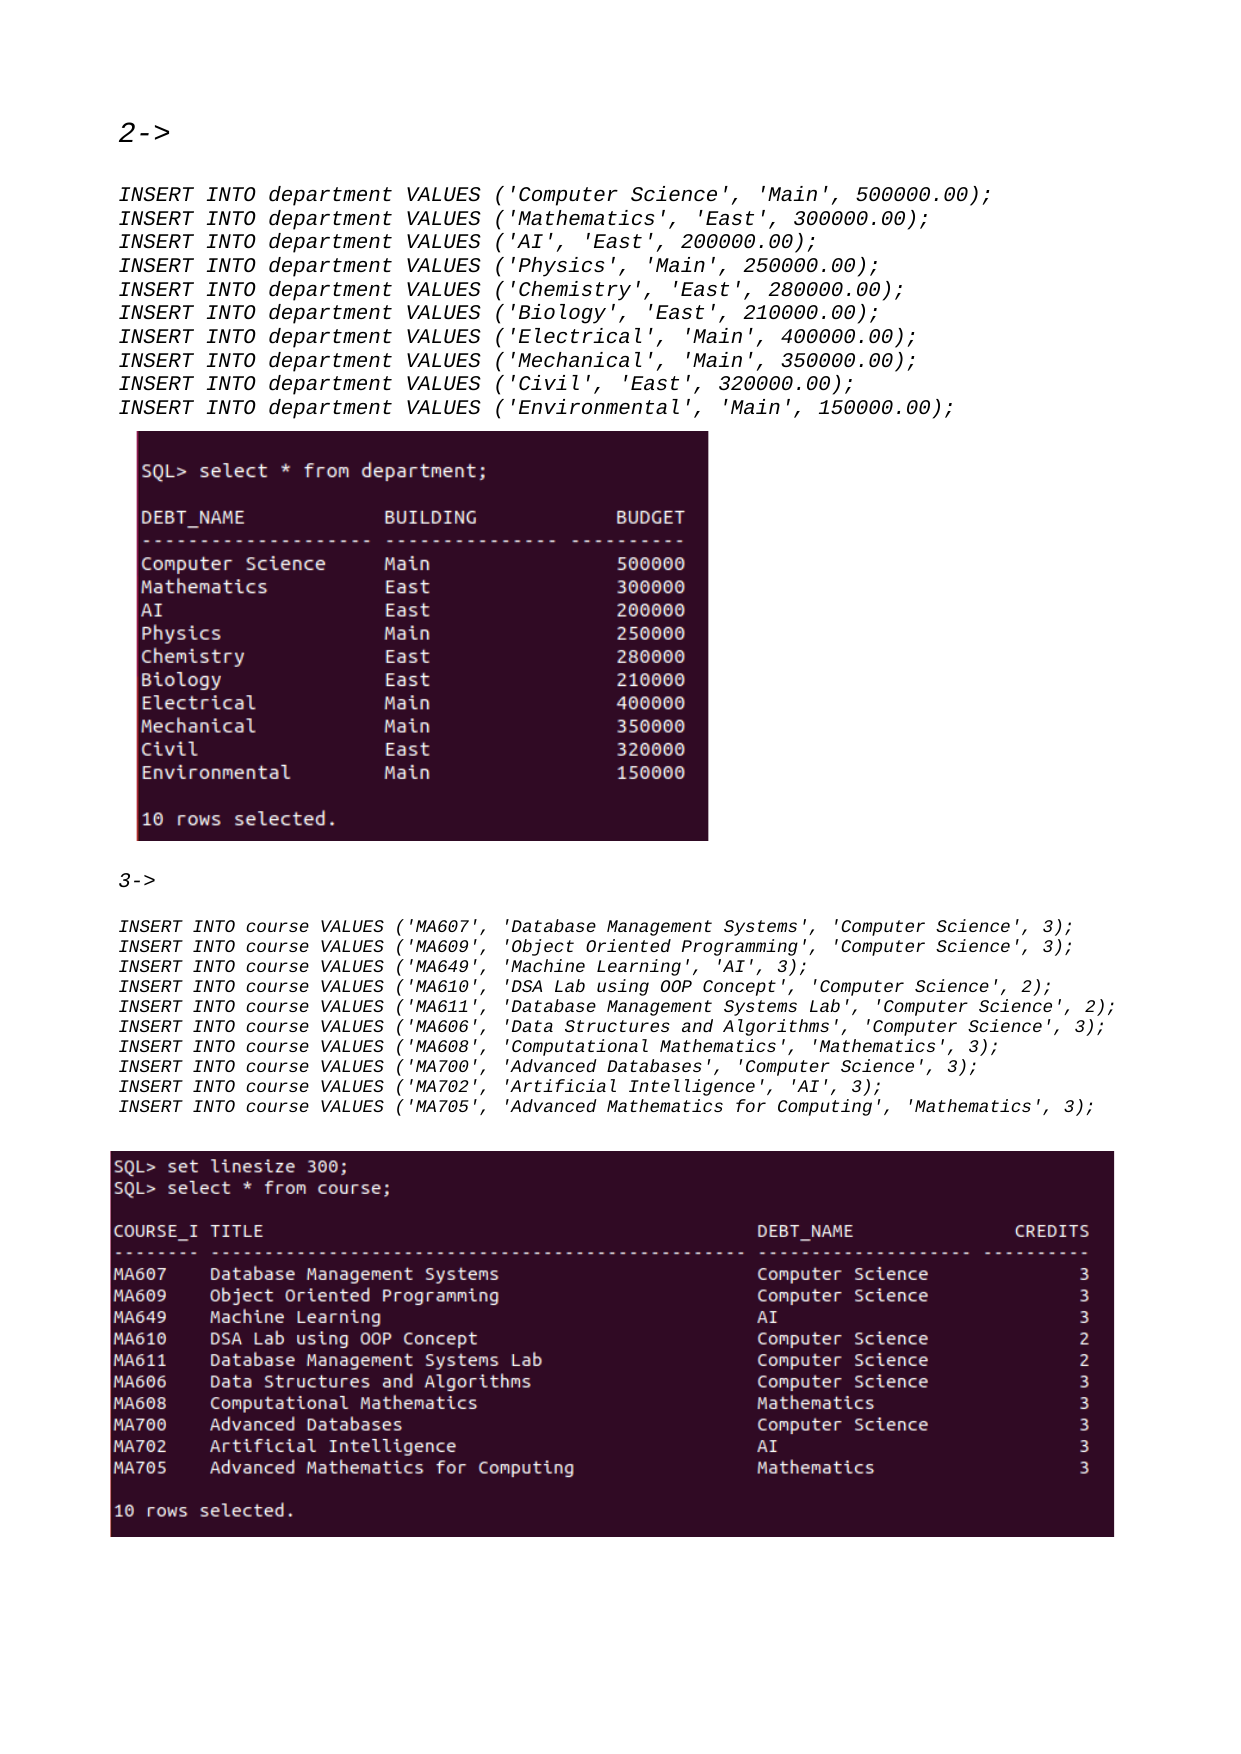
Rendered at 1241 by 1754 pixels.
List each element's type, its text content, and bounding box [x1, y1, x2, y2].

text INSERT INTO course VALUES ('MA649', 'Machine Learning', 'AI', 3); [118, 957, 1122, 977]
text INSERT INTO course VALUES ('MA702', 'Artificial Intelligence', 'AI', 3); [118, 1078, 1122, 1098]
text INSERT INTO course VALUES ('MA700', 'Advanced Databases', 'Computer Science', 3); [118, 1058, 1122, 1078]
text INSERT INTO department VALUES ('Biology', 'East', 210000.00); [118, 302, 1122, 326]
text INSERT INTO department VALUES ('AI', 'East', 200000.00); [118, 231, 1122, 255]
text INSERT INTO course VALUES ('MA607', 'Database Management Systems', 'Computer Science', 3); [118, 917, 1122, 937]
text INSERT INTO course VALUES ('MA610', 'DSA Lab using OOP Concept', 'Computer Science', 2); [118, 977, 1122, 998]
text INSERT INTO department VALUES ('Chemistry', 'East', 280000.00); [118, 279, 1122, 302]
picture [136, 431, 709, 841]
text INSERT INTO course VALUES ('MA608', 'Computational Mathematics', 'Mathematics', 3); [118, 1038, 1122, 1058]
text INSERT INTO department VALUES ('Mathematics', 'East', 300000.00); [118, 208, 1122, 231]
text INSERT INTO department VALUES ('Computer Science', 'Main', 500000.00); [118, 184, 1122, 208]
text INSERT INTO course VALUES ('MA611', 'Database Management Systems Lab', 'Computer Science', 2); [118, 998, 1122, 1018]
text INSERT INTO course VALUES ('MA705', 'Advanced Mathematics for Computing', 'Mathematics', 3); [118, 1098, 1122, 1118]
text INSERT INTO department VALUES ('Physics', 'Main', 250000.00); [118, 255, 1122, 279]
text INSERT INTO department VALUES ('Electrical', 'Main', 400000.00); [118, 326, 1122, 350]
picture [110, 1151, 1115, 1537]
text 3-> [118, 870, 1122, 893]
text 2-> [118, 118, 1122, 151]
text INSERT INTO department VALUES ('Mechanical', 'Main', 350000.00); [118, 350, 1122, 373]
text INSERT INTO department VALUES ('Environmental', 'Main', 150000.00); [118, 397, 1122, 421]
text INSERT INTO course VALUES ('MA606', 'Data Structures and Algorithms', 'Computer Science', 3); [118, 1018, 1122, 1038]
text INSERT INTO department VALUES ('Civil', 'East', 320000.00); [118, 373, 1122, 397]
text INSERT INTO course VALUES ('MA609', 'Object Oriented Programming', 'Computer Science', 3); [118, 937, 1122, 957]
